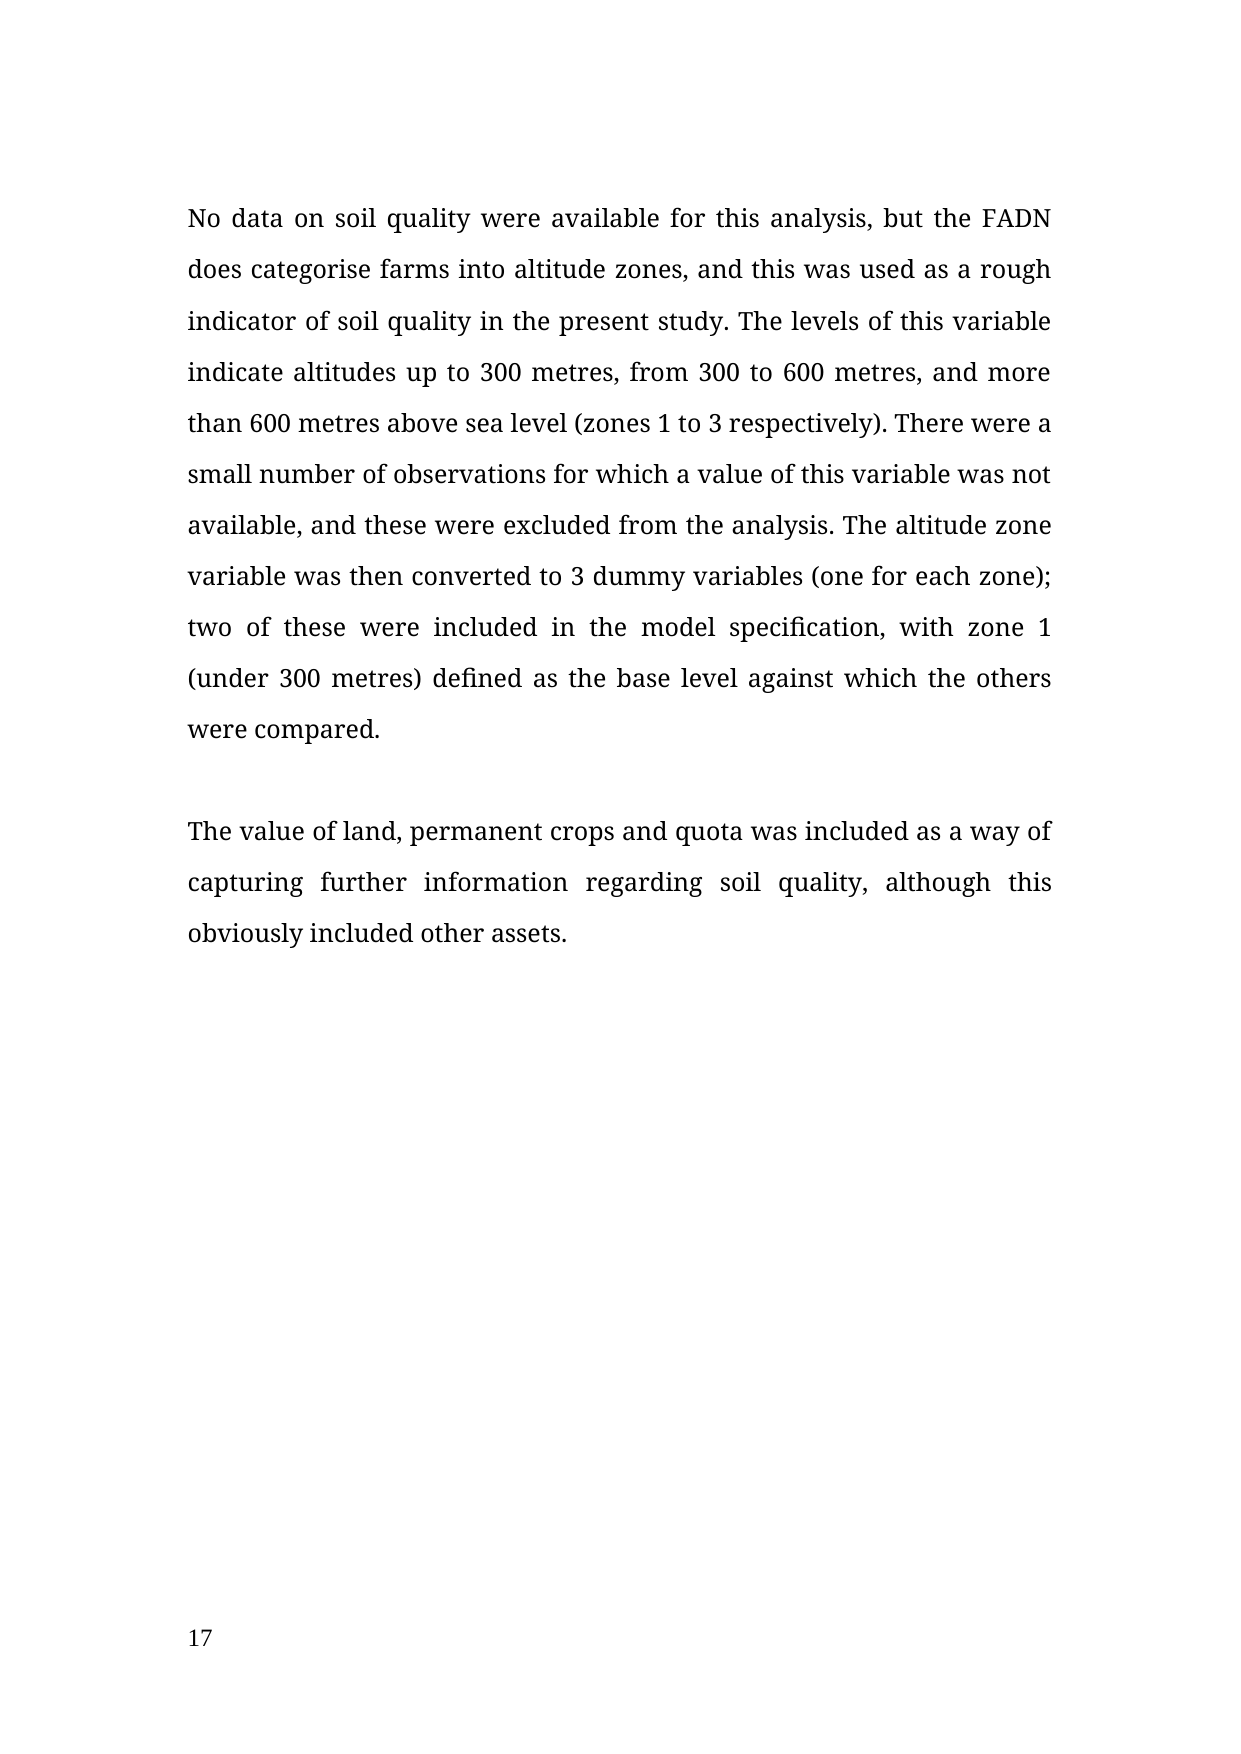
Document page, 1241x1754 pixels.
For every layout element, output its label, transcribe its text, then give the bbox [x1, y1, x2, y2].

text No data on soil quality were available for this analysis, but the FADN does categorise farms into altitude zones, and this was used as a rough indicator of soil quality in the present study. The levels of this variable indicate altitudes up to 300 metres, from 300 to 600 metres, and more than 600 metres above sea level (zones 1 to 3 respectively). There were a small number of observations for which a value of this variable was not available, and these were excluded from the analysis. The altitude zone variable was then converted to 3 dummy variables (one for each zone); two of these were included in the model specification, with zone 1 (under 300 metres) defined as the base level against which the others were compared. [187, 201, 1053, 746]
text The value of land, permanent crops and quota was included as a way of capturing further information regarding soil quality, although this obviously included other assets. [187, 813, 1053, 950]
